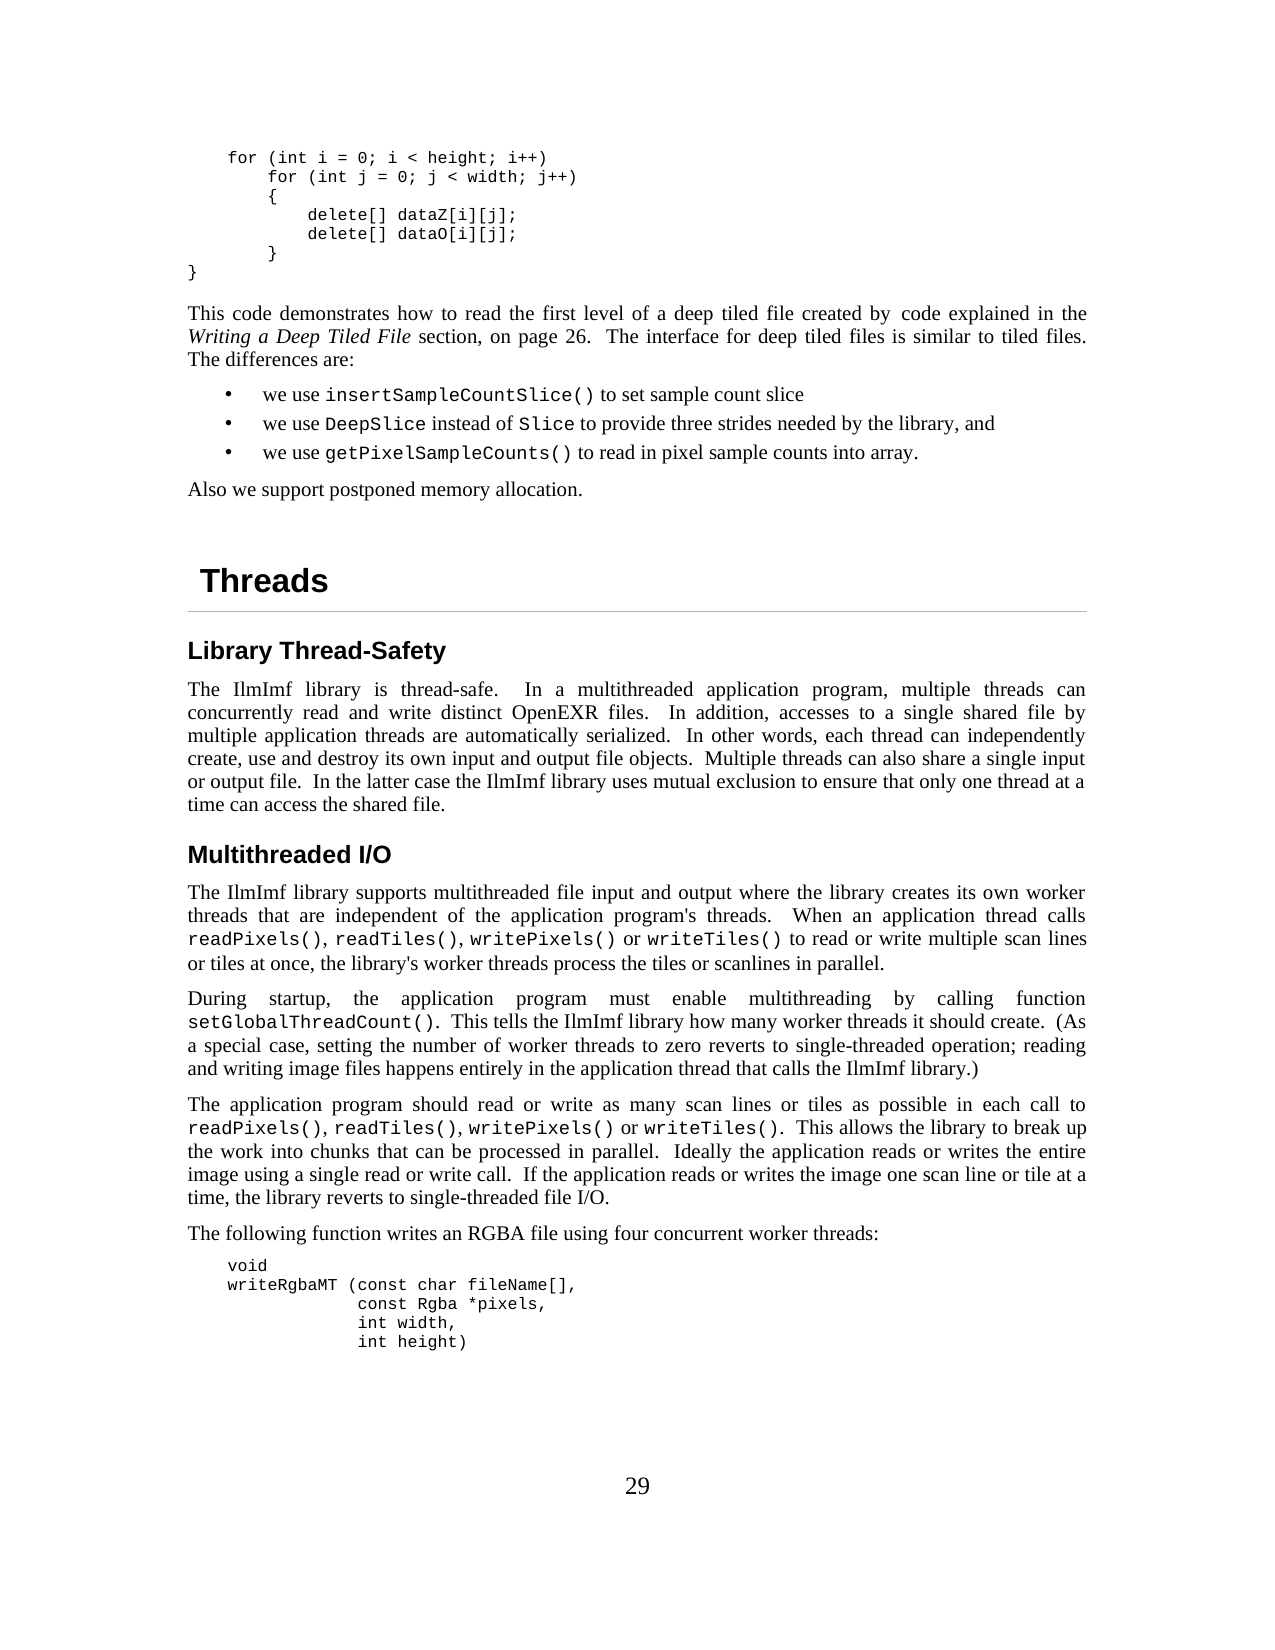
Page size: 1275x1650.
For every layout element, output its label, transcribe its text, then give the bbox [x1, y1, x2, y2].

subtitle Multithreaded I/O [187, 841, 1087, 869]
text The IlmImf library is thread-safe. In a multithreaded application program, multiple threads can concurrently read and write distinct OpenEXR files. In addition, accesses to a single shared file by multiple application threads are automatically serialized. In other words, each thread can independently create, use and destroy its own input and output file objects. Multiple threads can also share a single input or output file. In the latter case the IlmImf library uses mutual exclusion to ensure that only one thread at a time can access the shared file. [187, 677, 1087, 816]
text delete[] dataZ[i][j]; [187, 207, 1087, 226]
text int width, [187, 1314, 1087, 1333]
text delete[] dataO[i][j]; [187, 226, 1087, 245]
text } [187, 245, 1087, 264]
text for (int i = 0; i < height; i++) [187, 150, 1087, 169]
list we use getPixelSampleCounts() to read in pixel sample counts into array. [225, 441, 1087, 465]
subtitle Library Thread-Safety [187, 637, 1087, 665]
list we use DeepSlice instead of Slice to provide three strides needed by the library, and [225, 412, 1087, 436]
text } [187, 264, 1087, 283]
text const Rgba *pixels, [187, 1295, 1087, 1314]
text This code demonstrates how to read the first level of a deep tiled file created by code explained in the Writing a Deep Tiled File section, on page 26. The interface for deep tiled files is similar to tiled files. The differences are: [187, 302, 1087, 371]
text During startup, the application program must enable multithreading by calling function setGlobalThreadCount(). This tells the IlmImf library how many worker threads it should create. (As a special case, setting the number of worker threads to zero reverts to single-threaded operation; reading and writing image files happens entirely in the application thread that calls the IlmImf library.) [187, 987, 1087, 1080]
text The application program should read or write as many scan lines or tiles as possible in each call to readPixels(), readTiles(), writePixels() or writeTiles(). This allows the library to break up the work into chunks that can be processed in parallel. Ideally the application reads or writes the entire image using a single read or write call. If the application reads or writes the image one scan line or tile at a time, the library reverts to single-threaded file I/O. [187, 1093, 1087, 1209]
text void [187, 1257, 1087, 1276]
text int height) [187, 1333, 1087, 1352]
subtitle Threads [187, 550, 1087, 612]
text The IlmImf library supports multithreaded file input and output where the library creates its own worker threads that are independent of the application program's threads. When an application thread calls readPixels(), readTiles(), writePixels() or writeTiles() to read or write multiple scan lines or tiles at once, the library's worker threads process the tiles or scanlines in parallel. [187, 881, 1087, 974]
text Also we support postponed memory allocation. [187, 477, 1087, 501]
list we use insertSampleCountSlice() to set sample count slice [225, 383, 1087, 407]
text writeRgbaMT (const char fileName[], [187, 1276, 1087, 1295]
text The following function writes an RGBA file using four concurrent worker threads: [187, 1222, 1087, 1245]
text for (int j = 0; j < width; j++) [187, 169, 1087, 188]
text { [187, 188, 1087, 207]
